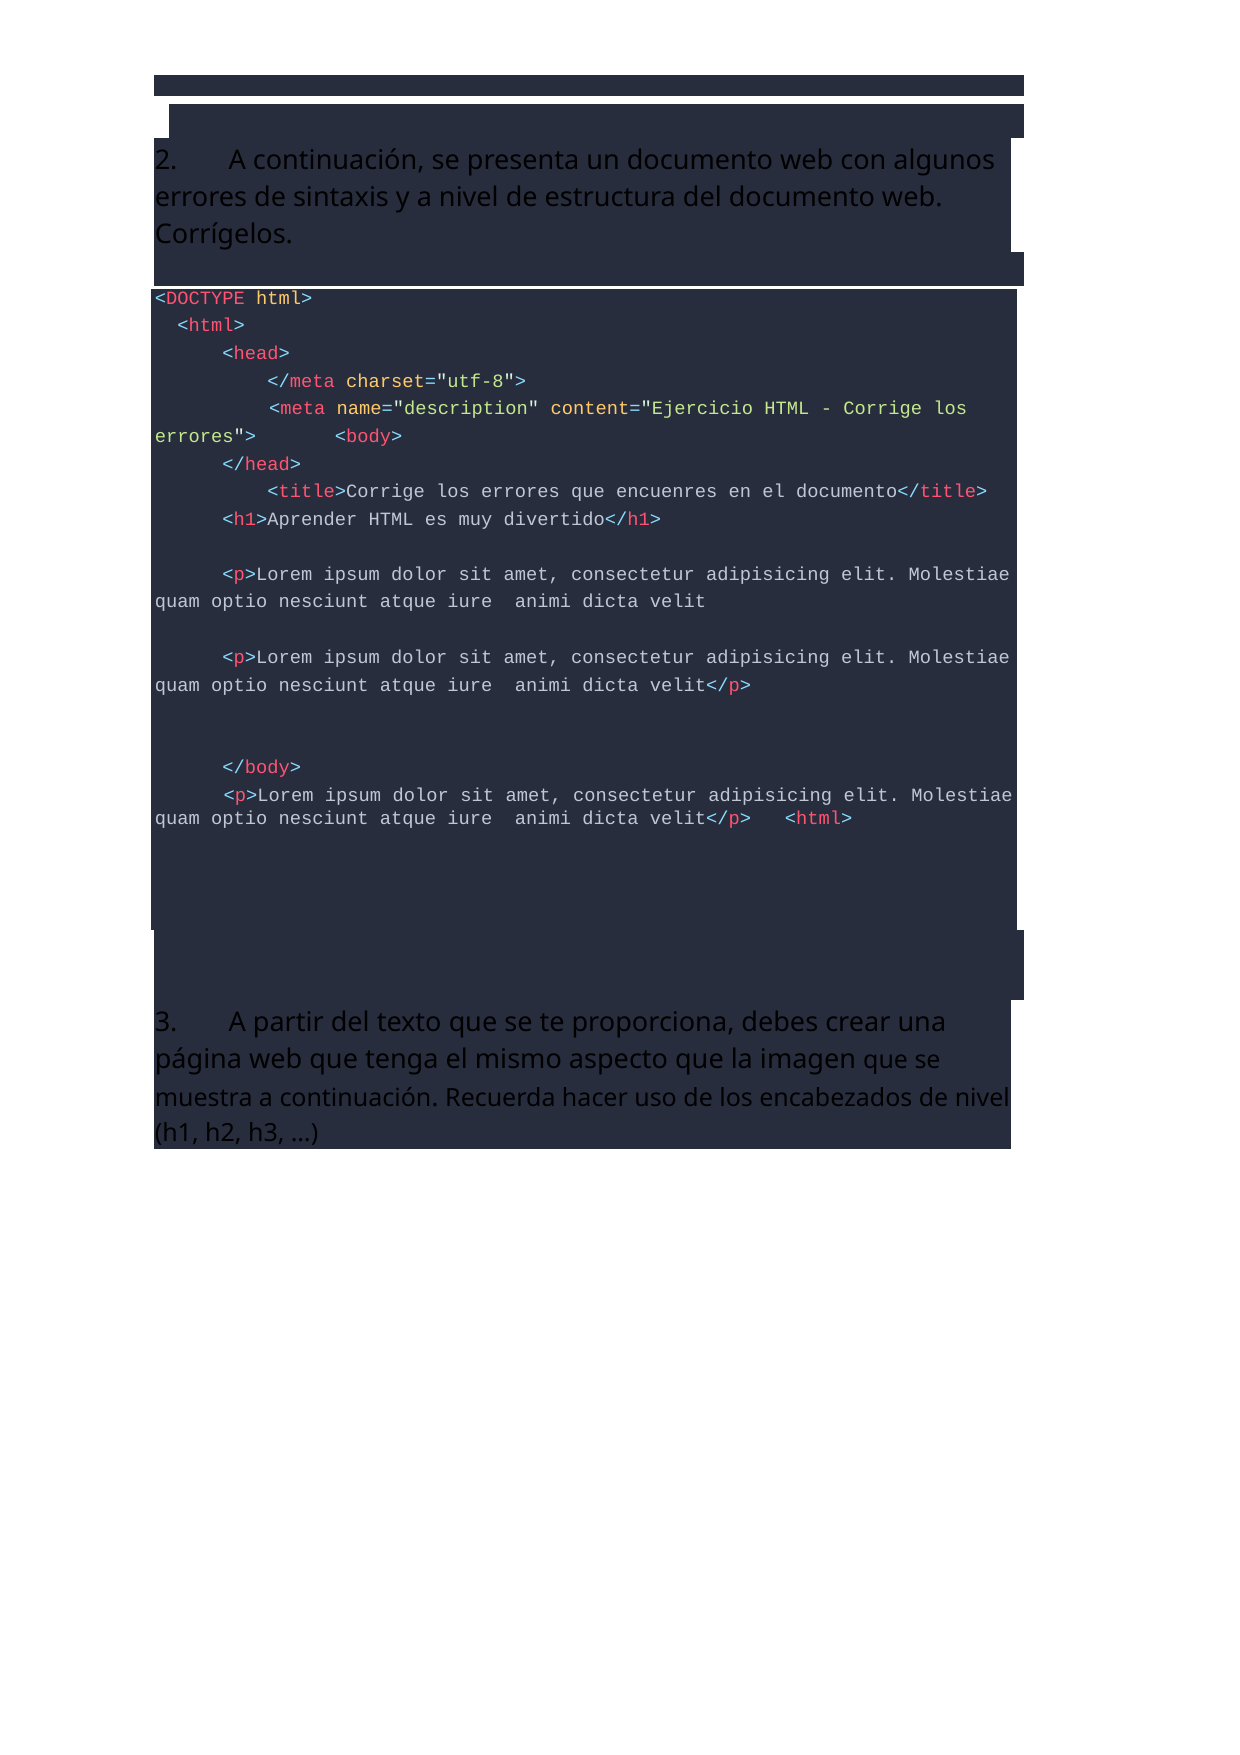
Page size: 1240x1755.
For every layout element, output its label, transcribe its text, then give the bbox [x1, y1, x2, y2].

list A partir del texto que se te proporciona, debes crear una página web que tenga el mismo aspecto que la imagen que se muestra a continuación. Recuerda hacer uso de los encabezados de nivel (h1, h2, h3, …) [154, 1002, 1011, 1149]
table_header <DOCTYPE html> <html> <head> </meta charset="utf-8"> <meta name="description" content="Ejercicio HTML - Corrige los errores"> <body> </head> <title>Corrige los errores que encuenres en el documento</title> <h1>Aprender HTML es muy divertido</h1> <p>Lorem ipsum dolor sit amet, consectetur adipisicing elit. Molestiae quam optio nesciunt atque iure animi dicta velit <p>Lorem ipsum dolor sit amet, consectetur adipisicing elit. Molestiae quam optio nesciunt atque iure animi dicta velit</p> </body> <p>Lorem ipsum dolor sit amet, consectetur adipisicing elit. Molestiae quam optio nesciunt atque iure animi dicta velit</p> <html> [151, 289, 1017, 930]
list A continuación, se presenta un documento web con algunos errores de sintaxis y a nivel de estructura del documento web. Corrígelos. [154, 141, 1011, 252]
